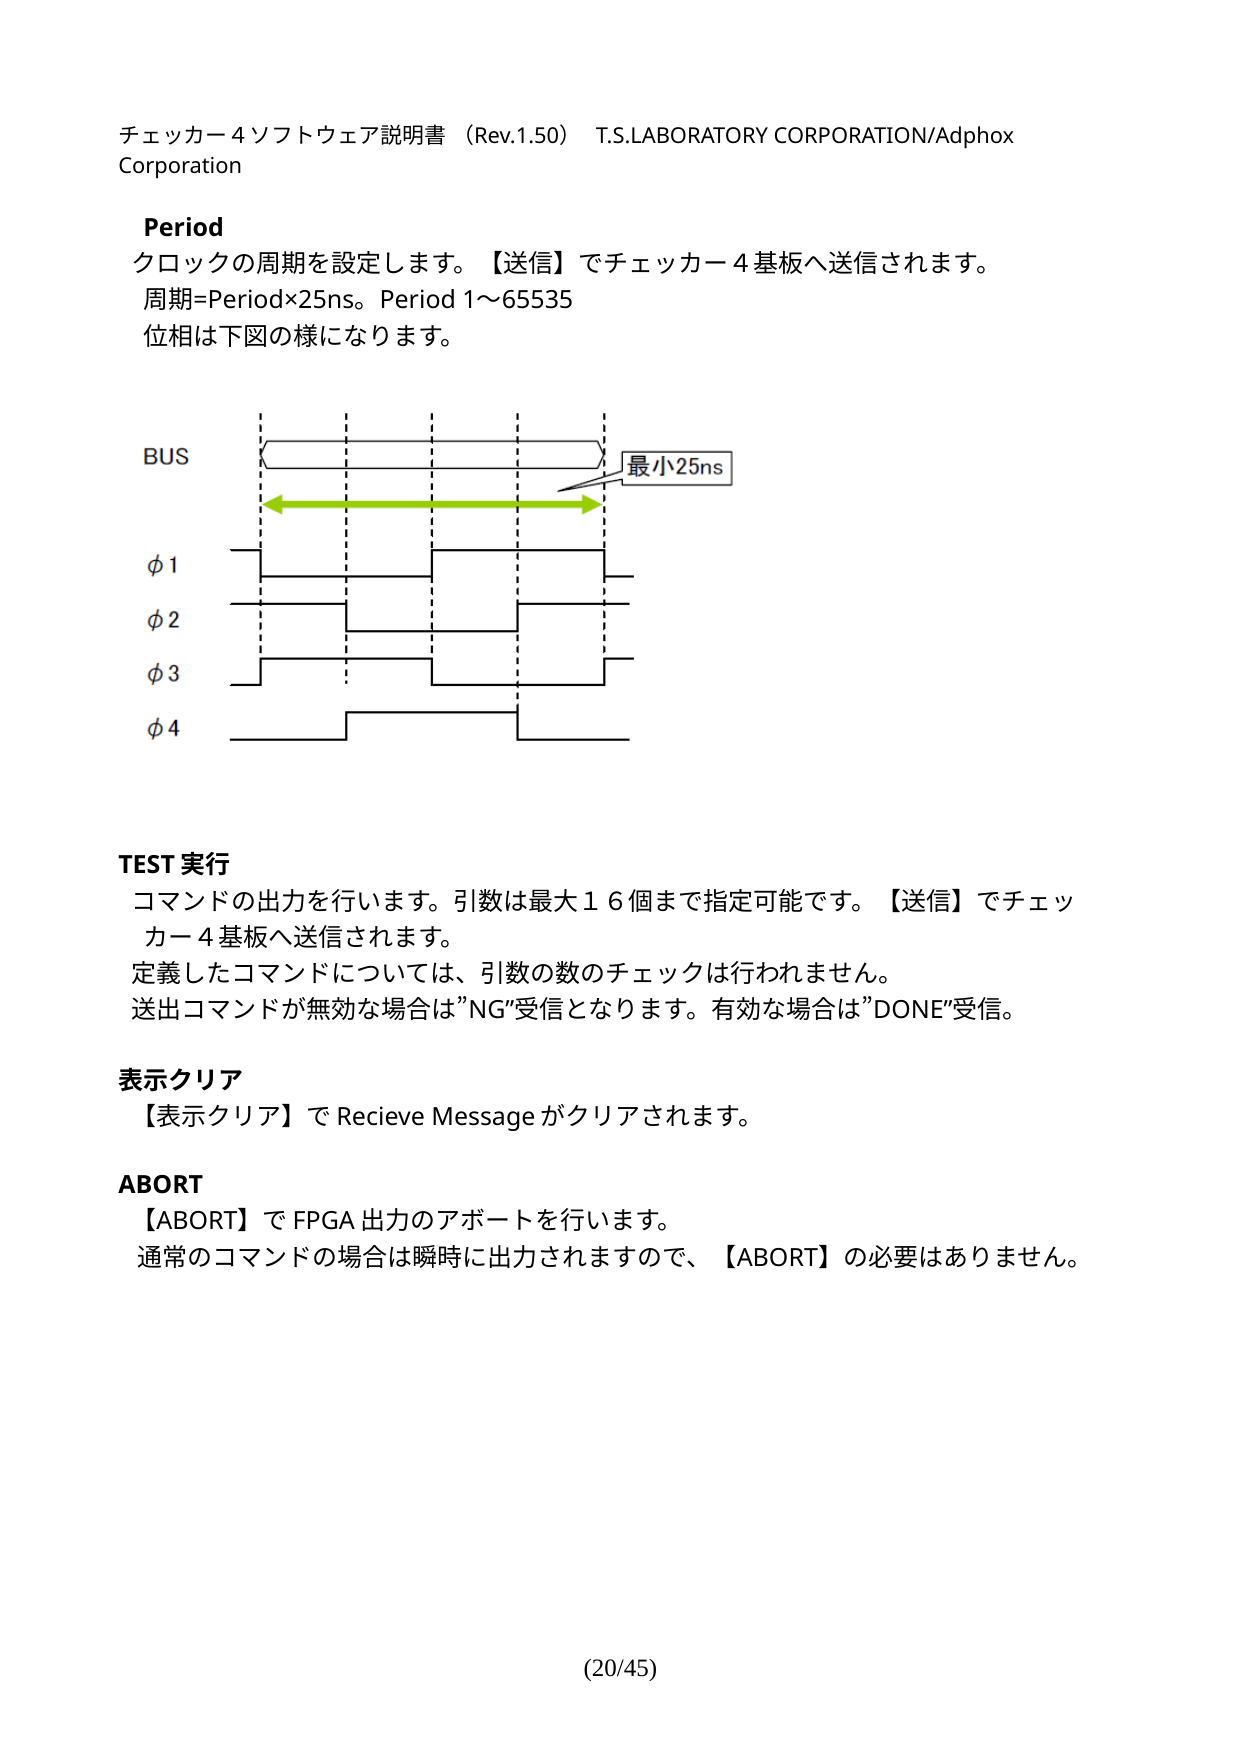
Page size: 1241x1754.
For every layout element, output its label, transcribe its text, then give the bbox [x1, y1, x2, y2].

text 表示クリア [118, 1060, 1122, 1096]
text 【表示クリア】でRecieve Messageがクリアされます。 [118, 1096, 1122, 1133]
text TEST実行 [118, 845, 1122, 881]
text 送出コマンドが無効な場合は”NG”受信となります。有効な場合は”DONE”受信。 [118, 990, 1122, 1026]
text 【ABORT】でFPGA出力のアボートを行います。 [118, 1201, 1122, 1237]
text ABORT [118, 1167, 1122, 1201]
text Period [143, 209, 1122, 243]
text クロックの周期を設定します。【送信】でチェッカー４基板へ送信されます。 [118, 243, 1122, 280]
text 通常のコマンドの場合は瞬時に出力されますので、【ABORT】の必要はありません。 [118, 1237, 1122, 1273]
text 定義したコマンドについては、引数の数のチェックは行われません。 [118, 954, 1122, 990]
text 位相は下図の様になります。 [143, 316, 1122, 352]
text コマンドの出力を行います。引数は最大１６個まで指定可能です。【送信】でチェッカー４基板へ送信されます。 [118, 881, 1122, 954]
text 周期=Period×25ns。Period 1～65535 [143, 280, 1122, 316]
